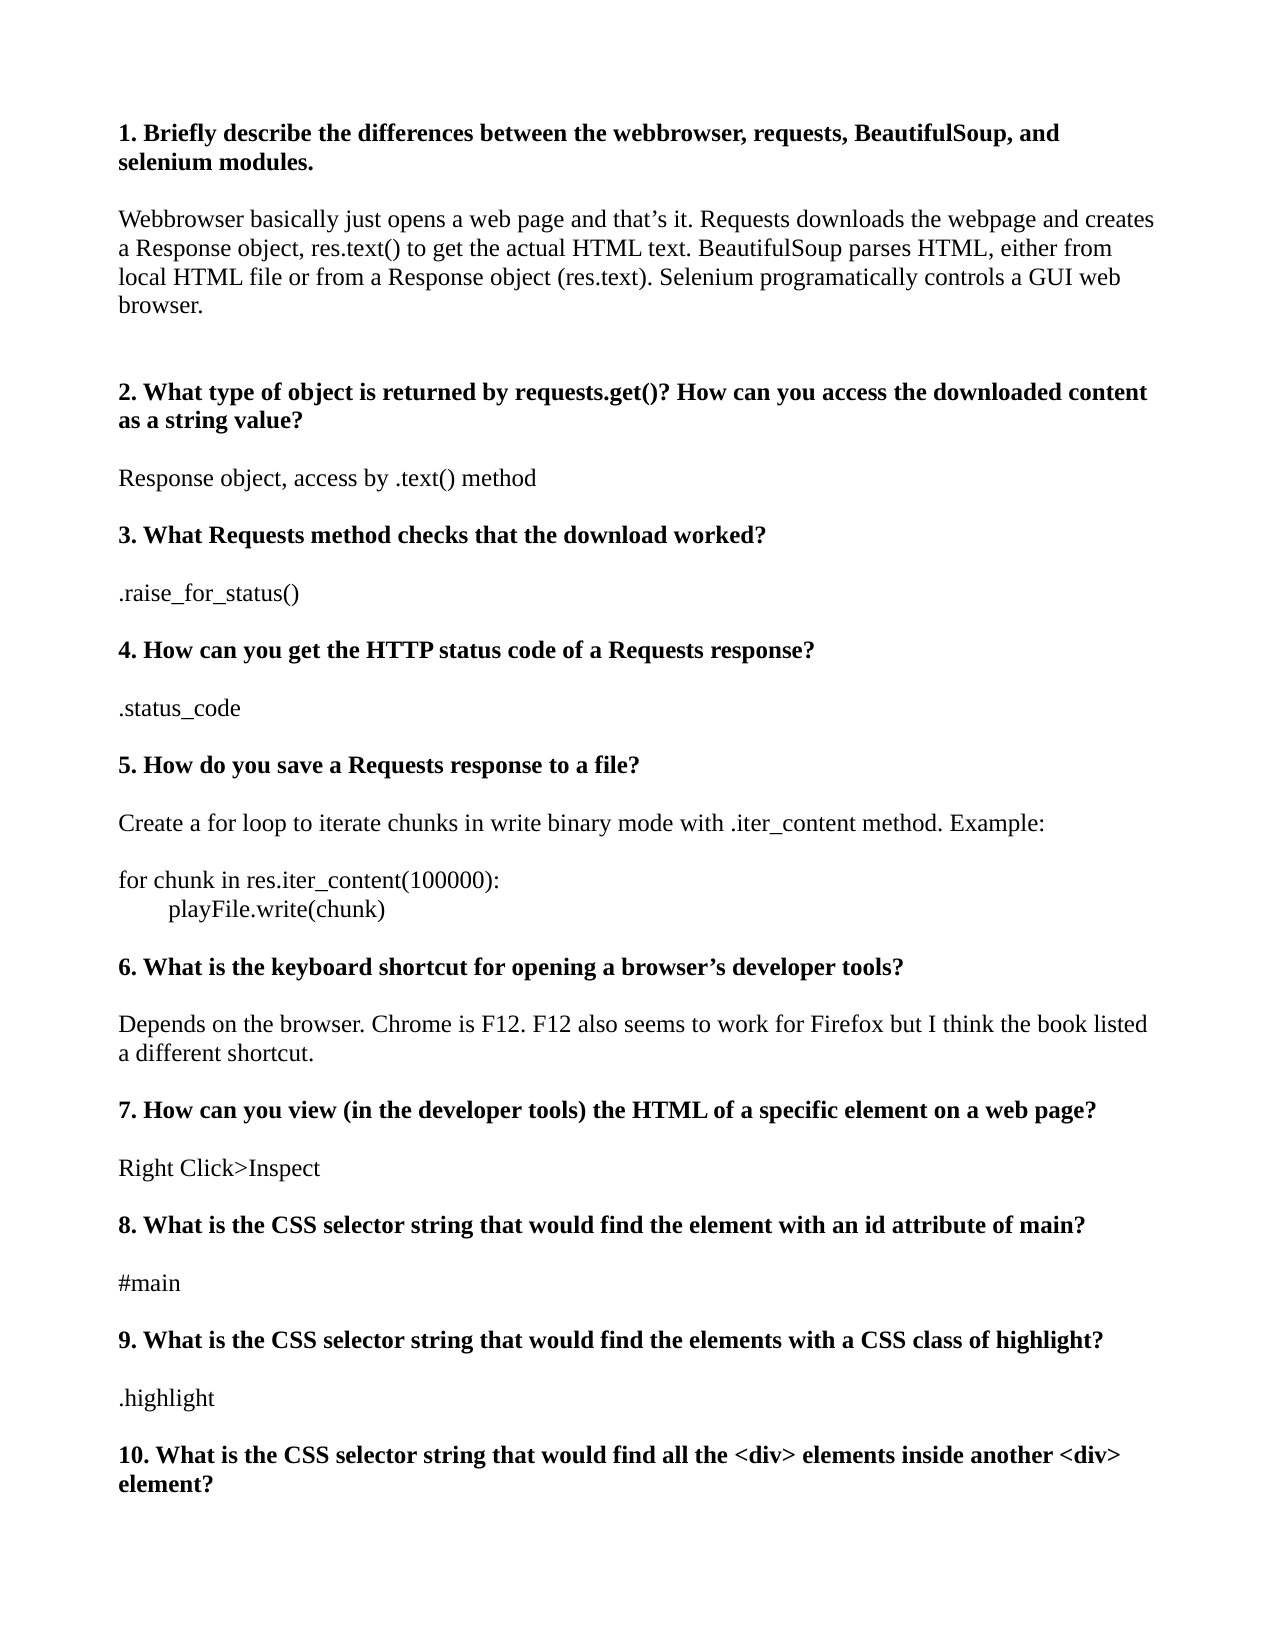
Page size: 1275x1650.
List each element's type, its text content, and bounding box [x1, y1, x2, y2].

text 3. What Requests method checks that the download worked? [118, 521, 1157, 549]
text 9. What is the CSS selector string that would find the elements with a CSS class of highlight? [118, 1326, 1157, 1354]
text .highlight [118, 1383, 1157, 1412]
text Webbrowser basically just opens a web page and that’s it. Requests downloads the webpage and creates a Response object, res.text() to get the actual HTML text. BeautifulSoup parses HTML, either from local HTML file or from a Response object (res.text). Selenium programatically controls a GUI web browser. [118, 204, 1157, 319]
text 10. What is the CSS selector string that would find all the <div> elements inside another <div> element? [118, 1441, 1157, 1498]
text 7. How can you view (in the developer tools) the HTML of a specific element on a web page? [118, 1096, 1157, 1124]
text 2. What type of object is returned by requests.get()? How can you access the downloaded content as a string value? [118, 377, 1157, 434]
text 4. How can you get the HTTP status code of a Requests response? [118, 636, 1157, 664]
text .status_code [118, 693, 1157, 722]
text Create a for loop to iterate chunks in write binary mode with .iter_content method. Example: for chunk in res.iter_content(100000): [118, 808, 1157, 894]
text Right Click>Inspect [118, 1153, 1157, 1182]
text .raise_for_status() [118, 578, 1157, 607]
text Response object, access by .text() method [118, 463, 1157, 492]
text #main [118, 1268, 1157, 1297]
text Depends on the browser. Chrome is F12. F12 also seems to work for Firefox but I think the book listed a different shortcut. [118, 1009, 1157, 1067]
text 5. How do you save a Requests response to a file? [118, 751, 1157, 779]
text 6. What is the keyboard shortcut for opening a browser’s developer tools? [118, 952, 1157, 981]
text 1. Briefly describe the differences between the webbrowser, requests, BeautifulSoup, and selenium modules. [118, 118, 1157, 176]
text 8. What is the CSS selector string that would find the element with an id attribute of main? [118, 1211, 1157, 1239]
text playFile.write(chunk) [118, 894, 1157, 923]
